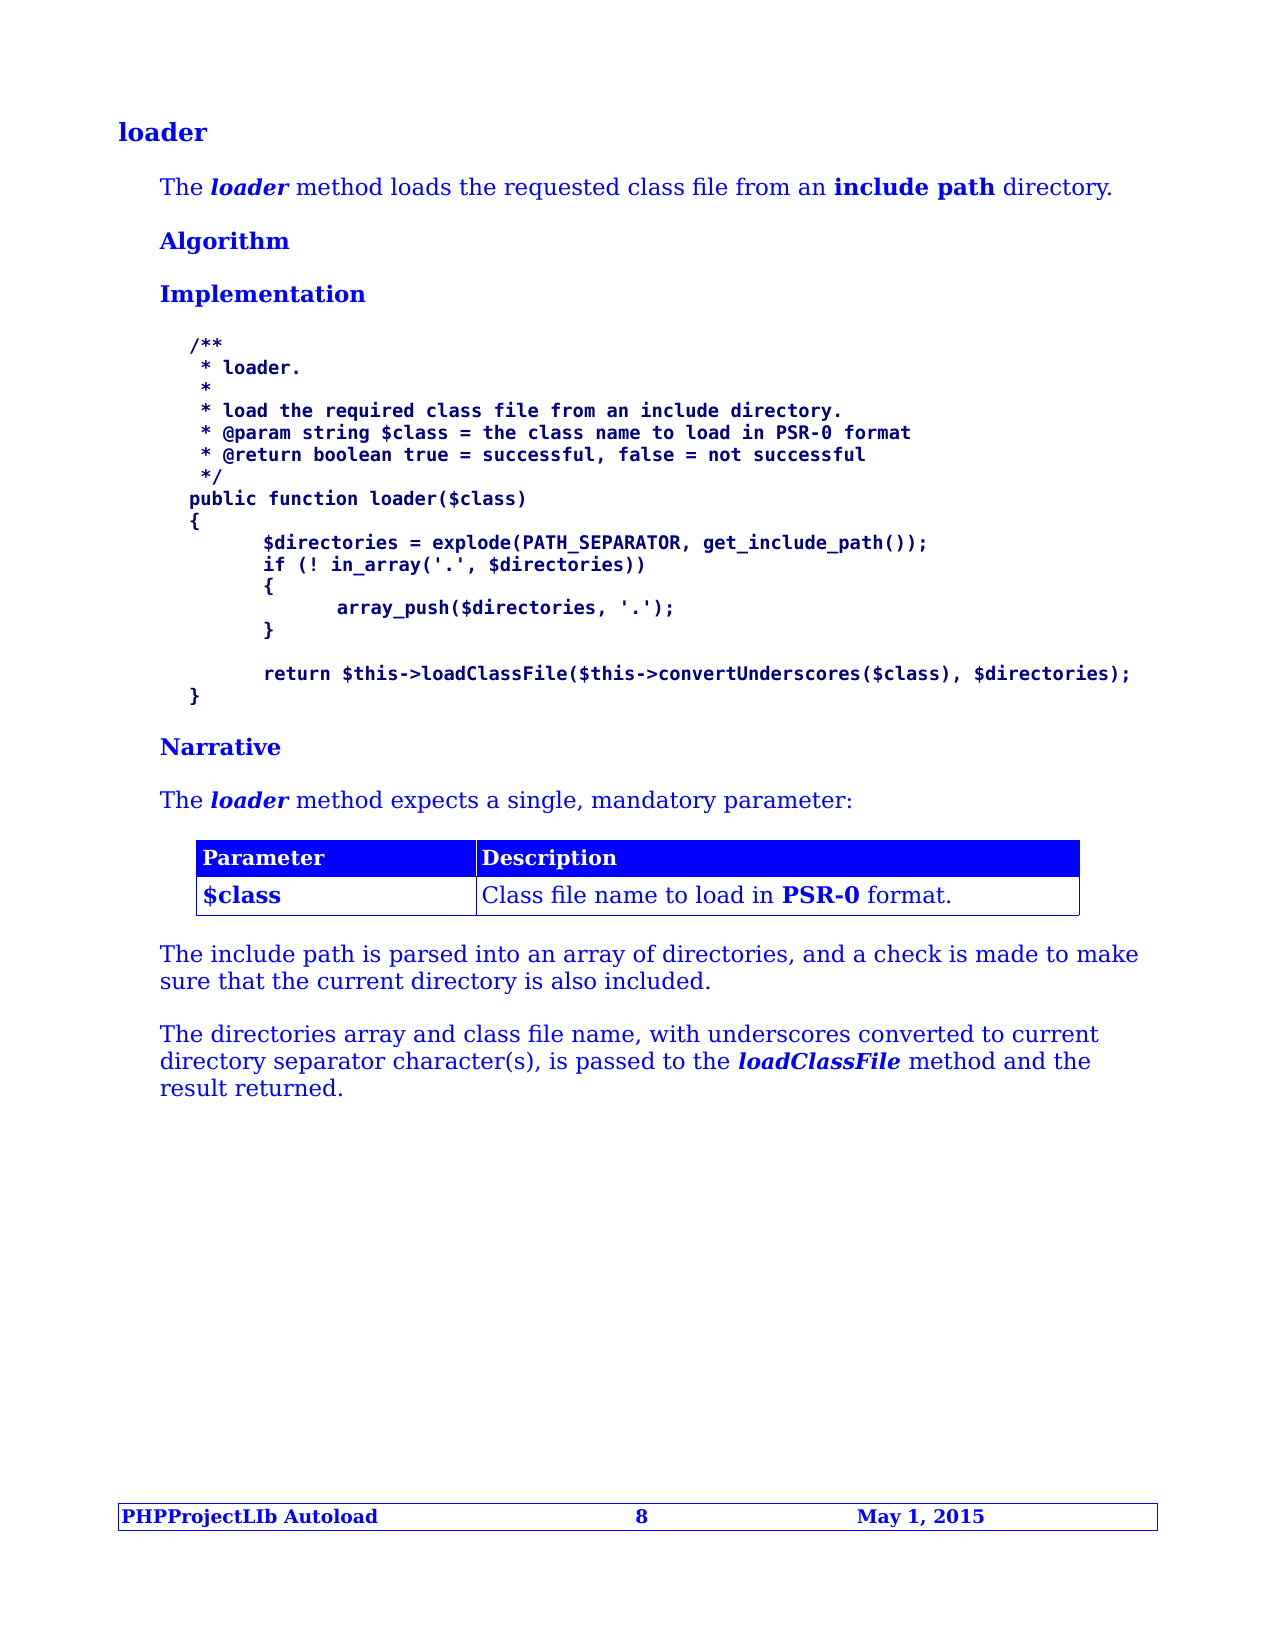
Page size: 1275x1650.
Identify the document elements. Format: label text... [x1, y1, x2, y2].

list * @return boolean true = successful, false = not successful [189, 444, 1157, 466]
text Narrative [159, 733, 1157, 760]
list { [189, 576, 1157, 597]
list if (! in_array('.', $directories)) [189, 554, 1157, 576]
table_cell Class file name to load in PSR-0 format. [477, 877, 1079, 915]
list * loader. [189, 357, 1157, 379]
list { [189, 510, 1157, 532]
list array_push($directories, '.'); [189, 597, 1157, 619]
list * @param string $class = the class name to load in PSR-0 format [189, 422, 1157, 444]
text Algorithm [159, 228, 1157, 255]
list * load the required class file from an include directory. [189, 401, 1157, 422]
list $directories = explode(PATH_SEPARATOR, get_include_path()); [189, 532, 1157, 554]
text Implementation [159, 281, 1157, 308]
text The loader method loads the requested class file from an include path directory. [159, 174, 1157, 201]
list /** [189, 335, 1157, 357]
list } [189, 685, 1157, 707]
table_header Description [477, 841, 1079, 876]
text The directories array and class file name, with underscores converted to current directory separator character(s), is passed to the loadClassFile method and the result returned. [159, 1022, 1157, 1102]
list * [189, 379, 1157, 401]
table_cell $class [197, 877, 476, 915]
text The loader method expects a single, mandatory parameter: [159, 787, 1157, 814]
list */ [189, 466, 1157, 488]
list return $this->loadClassFile($this->convertUnderscores($class), $directories); [189, 663, 1157, 685]
list public function loader($class) [189, 488, 1157, 510]
table_header Parameter [197, 841, 476, 876]
title loader [118, 118, 1157, 147]
text The include path is parsed into an array of directories, and a check is made to make sure that the current directory is also included. [159, 942, 1157, 995]
list } [189, 619, 1157, 641]
